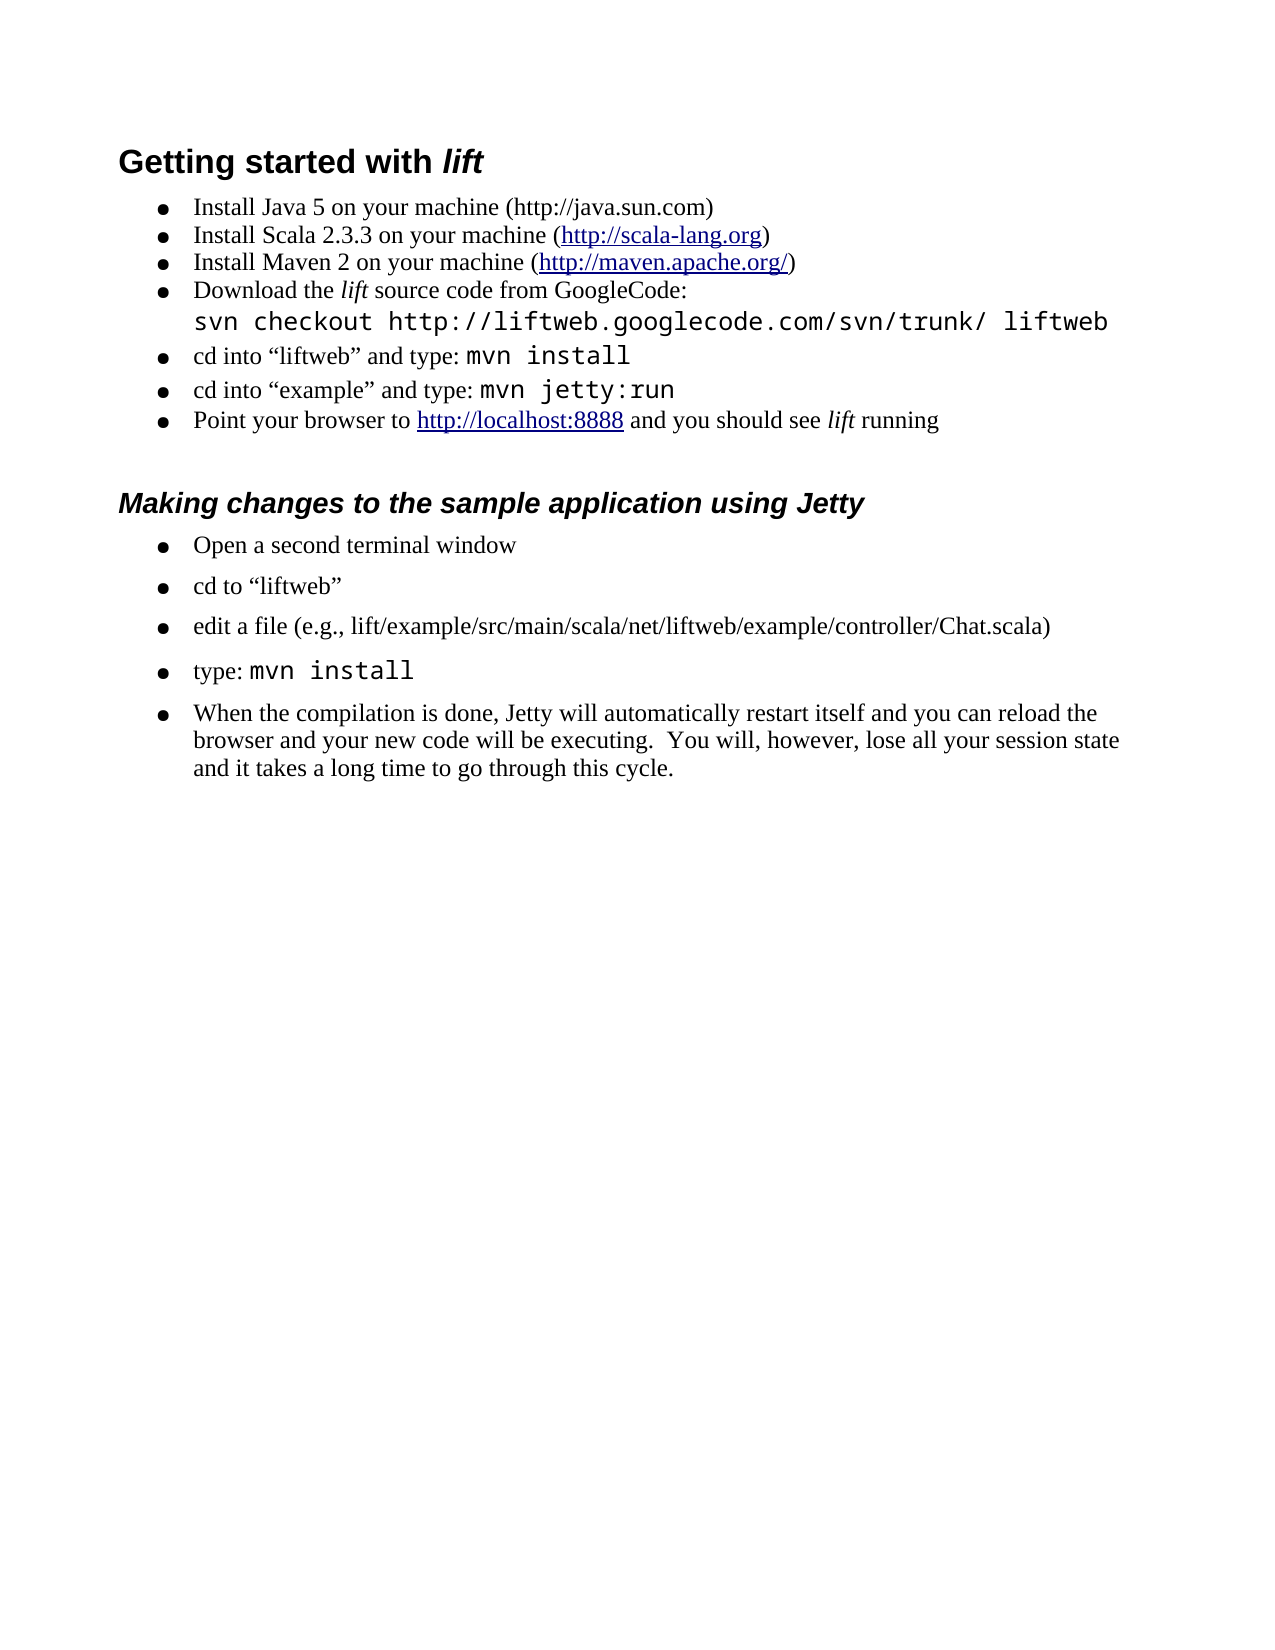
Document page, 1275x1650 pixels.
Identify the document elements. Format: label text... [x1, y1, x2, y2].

list Open a second terminal window [156, 532, 1157, 559]
list When the compilation is done, Jetty will automatically restart itself and you can reload the browser and your new code will be executing. You will, however, lose all your session state and it takes a long time to go through this cycle. [156, 699, 1157, 782]
list cd into “example” and type: mvn jetty:run [156, 372, 1157, 406]
list cd into “liftweb” and type: mvn install [156, 338, 1157, 372]
list edit a file (e.g., lift/example/src/main/scala/net/liftweb/example/controller/Chat.scala) [156, 612, 1157, 640]
subtitle Making changes to the sample application using Jetty [118, 487, 1157, 519]
list Download the lift source code from GoogleCode: svn checkout http://liftweb.googlecode.com/svn/trunk/ liftweb [156, 276, 1157, 338]
list type: mvn install [156, 652, 1157, 686]
list Install Java 5 on your machine (http://java.sun.com) [156, 193, 1157, 221]
subtitle Getting started with lift [118, 143, 1157, 181]
list Install Maven 2 on your machine (http://maven.apache.org/) [156, 248, 1157, 276]
list Install Scala 2.3.3 on your machine (http://scala-lang.org) [156, 221, 1157, 248]
list Point your browser to http://localhost:8888 and you should see lift running [156, 406, 1157, 434]
list cd to “liftweb” [156, 572, 1157, 599]
